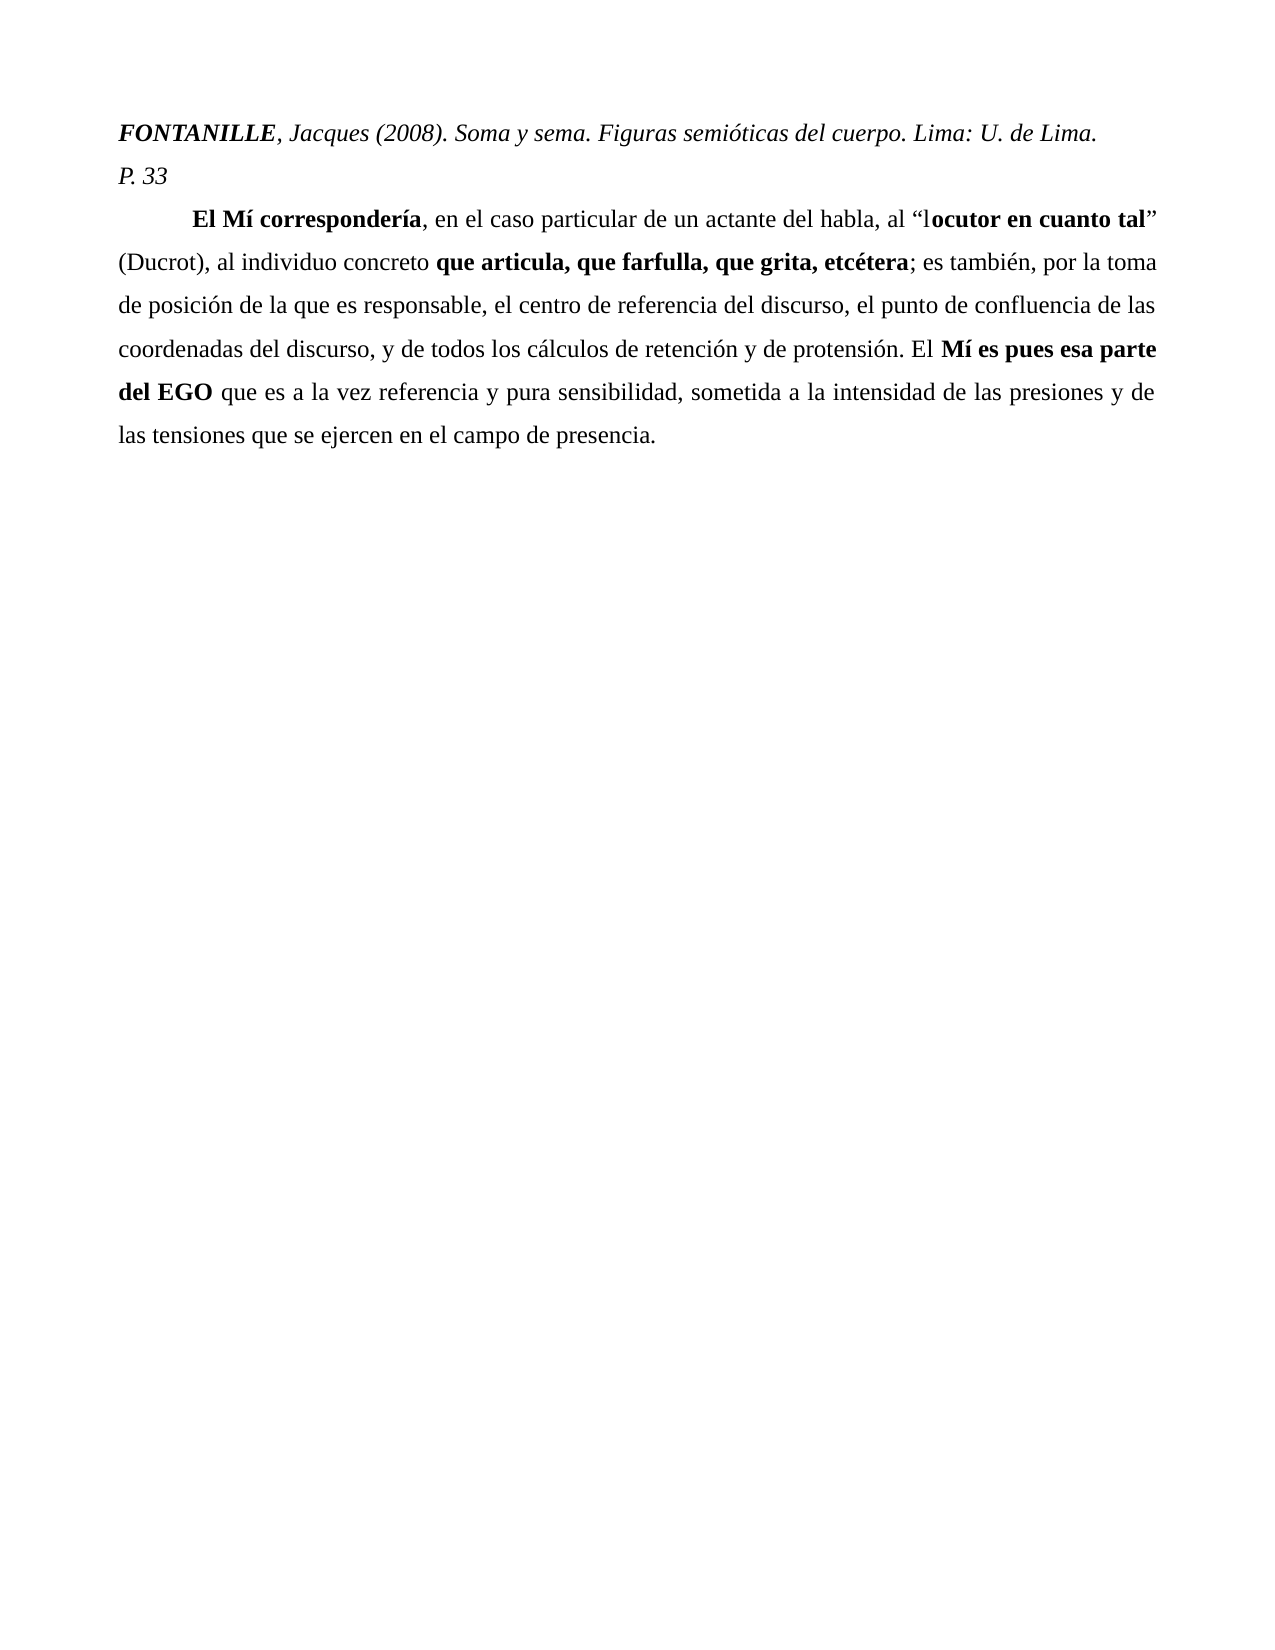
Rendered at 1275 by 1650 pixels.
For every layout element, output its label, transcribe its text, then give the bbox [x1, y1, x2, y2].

text FONTANILLE, Jacques (2008). Soma y sema. Figuras semióticas del cuerpo. Lima: U. de Lima. [118, 118, 1157, 147]
text El Mí correspondería, en el caso particular de un actante del habla, al “locutor en cuanto tal” (Ducrot), al individuo concreto que articula, que farfulla, que grita, etcétera; es también, por la toma de posición de la que es responsable, el centro de referencia del discurso, el punto de confluencia de las coordenadas del discurso, y de todos los cálculos de retención y de protensión. El Mí es pues esa parte del EGO que es a la vez referencia y pura sensibilidad, sometida a la intensidad de las presiones y de las tensiones que se ejercen en el campo de presencia. [118, 204, 1157, 449]
text P. 33 [118, 161, 1157, 190]
